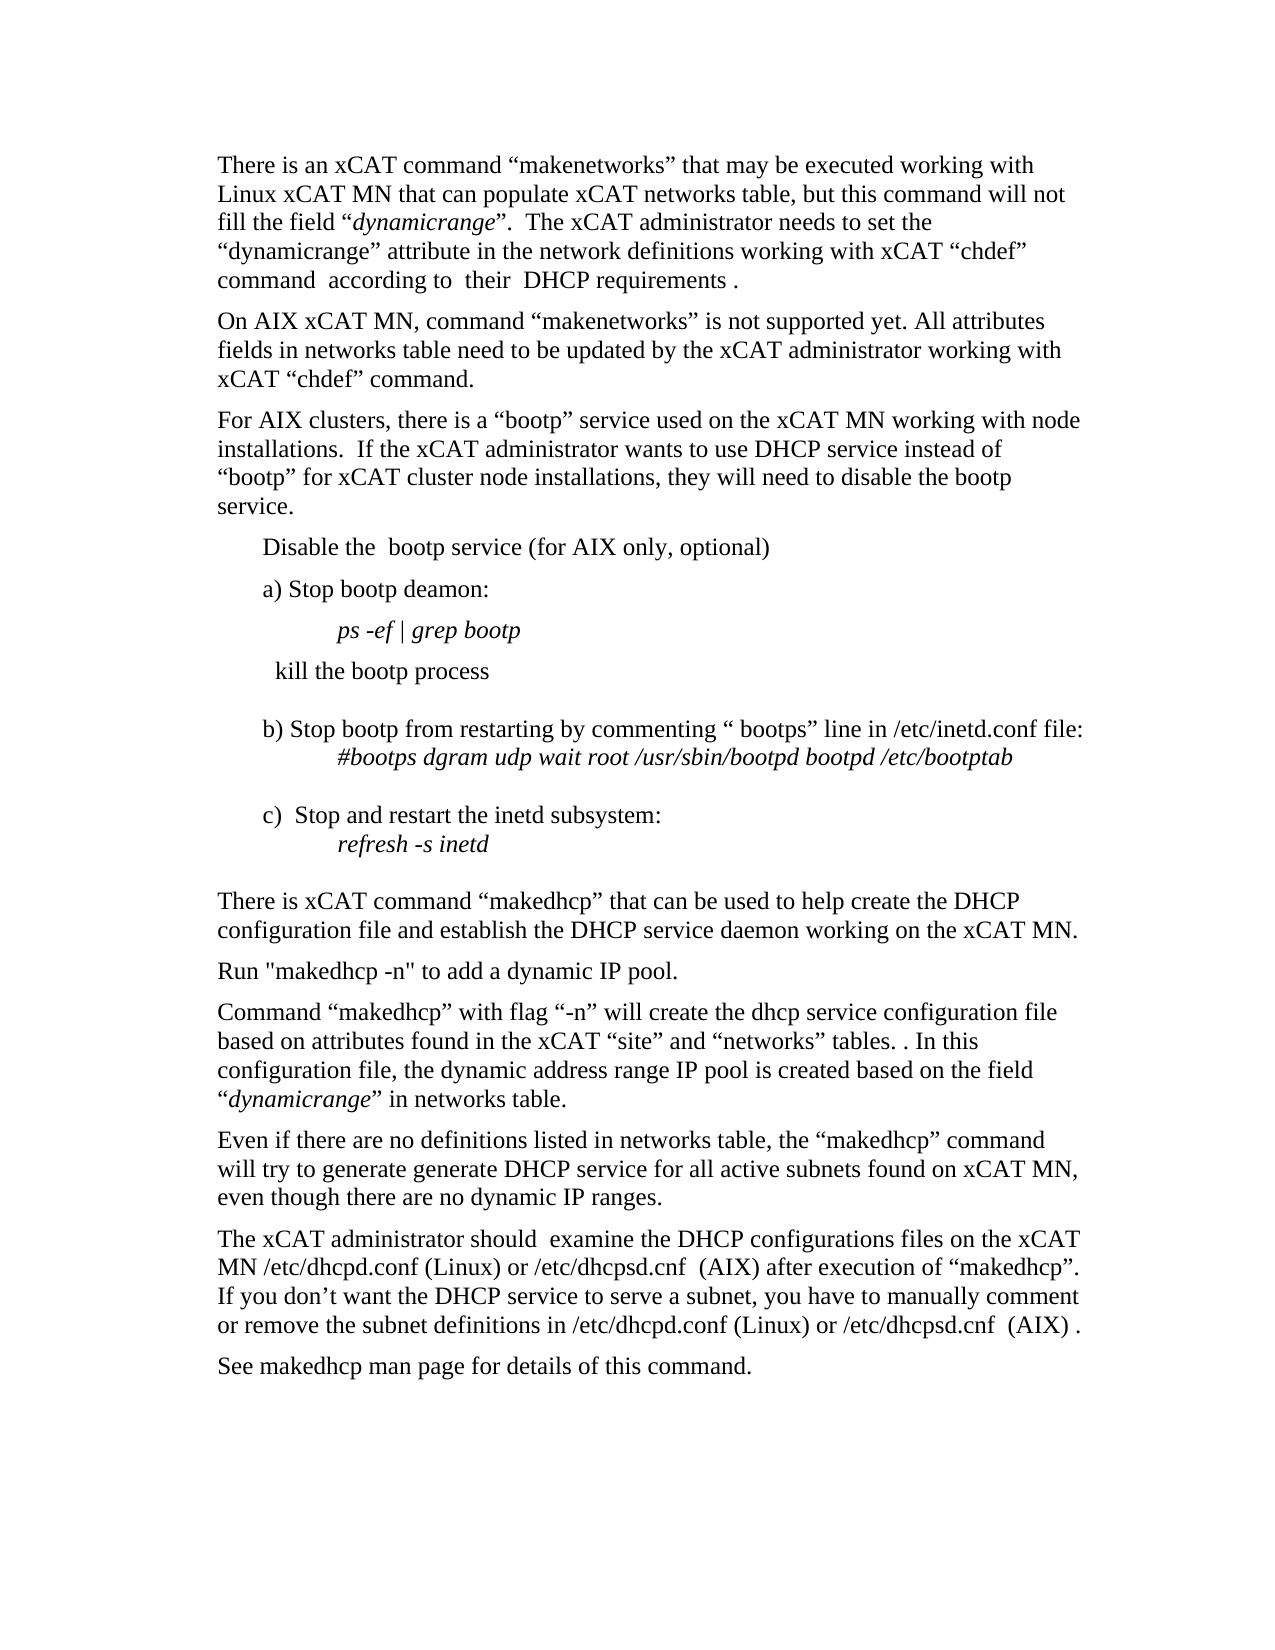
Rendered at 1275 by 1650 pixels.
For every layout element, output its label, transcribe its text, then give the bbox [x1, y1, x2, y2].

text Even if there are no definitions listed in networks table, the “makedhcp” command will try to generate generate DHCP service for all active subnets found on xCAT MN, even though there are no dynamic IP ranges. [217, 1125, 1087, 1211]
text Disable the bootp service (for AIX only, optional) [262, 532, 1087, 561]
text There is xCAT command “makedhcp” that can be used to help create the DHCP configuration file and establish the DHCP service daemon working on the xCAT MN. [217, 886, 1087, 944]
text c) Stop and restart the inetd subsystem: [262, 800, 1087, 829]
text Command “makedhcp” with flag “-n” will create the dhcp service configuration file based on attributes found in the xCAT “site” and “networks” tables. . In this configuration file, the dynamic address range IP pool is created based on the field “dynamicrange” in networks table. [217, 997, 1087, 1112]
text See makedhcp man page for details of this command. [217, 1351, 1087, 1380]
text For AIX clusters, there is a “bootp” service used on the xCAT MN working with node installations. If the xCAT administrator wants to use DHCP service instead of “bootp” for xCAT cluster node installations, they will need to disable the bootp service. [217, 405, 1087, 520]
text Run "makedhcp -n" to add a dynamic IP pool. [217, 956, 1087, 985]
text kill the bootp process [262, 656, 1087, 685]
text b) Stop bootp from restarting by commenting “ bootps” line in /etc/inetd.conf file: [262, 714, 1087, 742]
text a) Stop bootp deamon: [262, 574, 1087, 602]
text ps -ef | grep bootp [337, 615, 1087, 644]
text On AIX xCAT MN, command “makenetworks” is not supported yet. All attributes fields in networks table need to be updated by the xCAT administrator working with xCAT “chdef” command. [217, 306, 1087, 392]
text The xCAT administrator should examine the DHCP configurations files on the xCAT MN /etc/dhcpd.conf (Linux) or /etc/dhcpsd.cnf (AIX) after execution of “makedhcp”. If you don’t want the DHCP service to serve a subnet, you have to manually comment or remove the subnet definitions in /etc/dhcpd.conf (Linux) or /etc/dhcpsd.cnf (AIX) . [217, 1224, 1087, 1339]
text #bootps dgram udp wait root /usr/sbin/bootpd bootpd /etc/bootptab [337, 742, 1087, 771]
text There is an xCAT command “makenetworks” that may be executed working with Linux xCAT MN that can populate xCAT networks table, but this command will not fill the field “dynamicrange”. The xCAT administrator needs to set the “dynamicrange” attribute in the network definitions working with xCAT “chdef” command according to their DHCP requirements . [217, 150, 1087, 294]
text refresh -s inetd [337, 829, 1087, 857]
